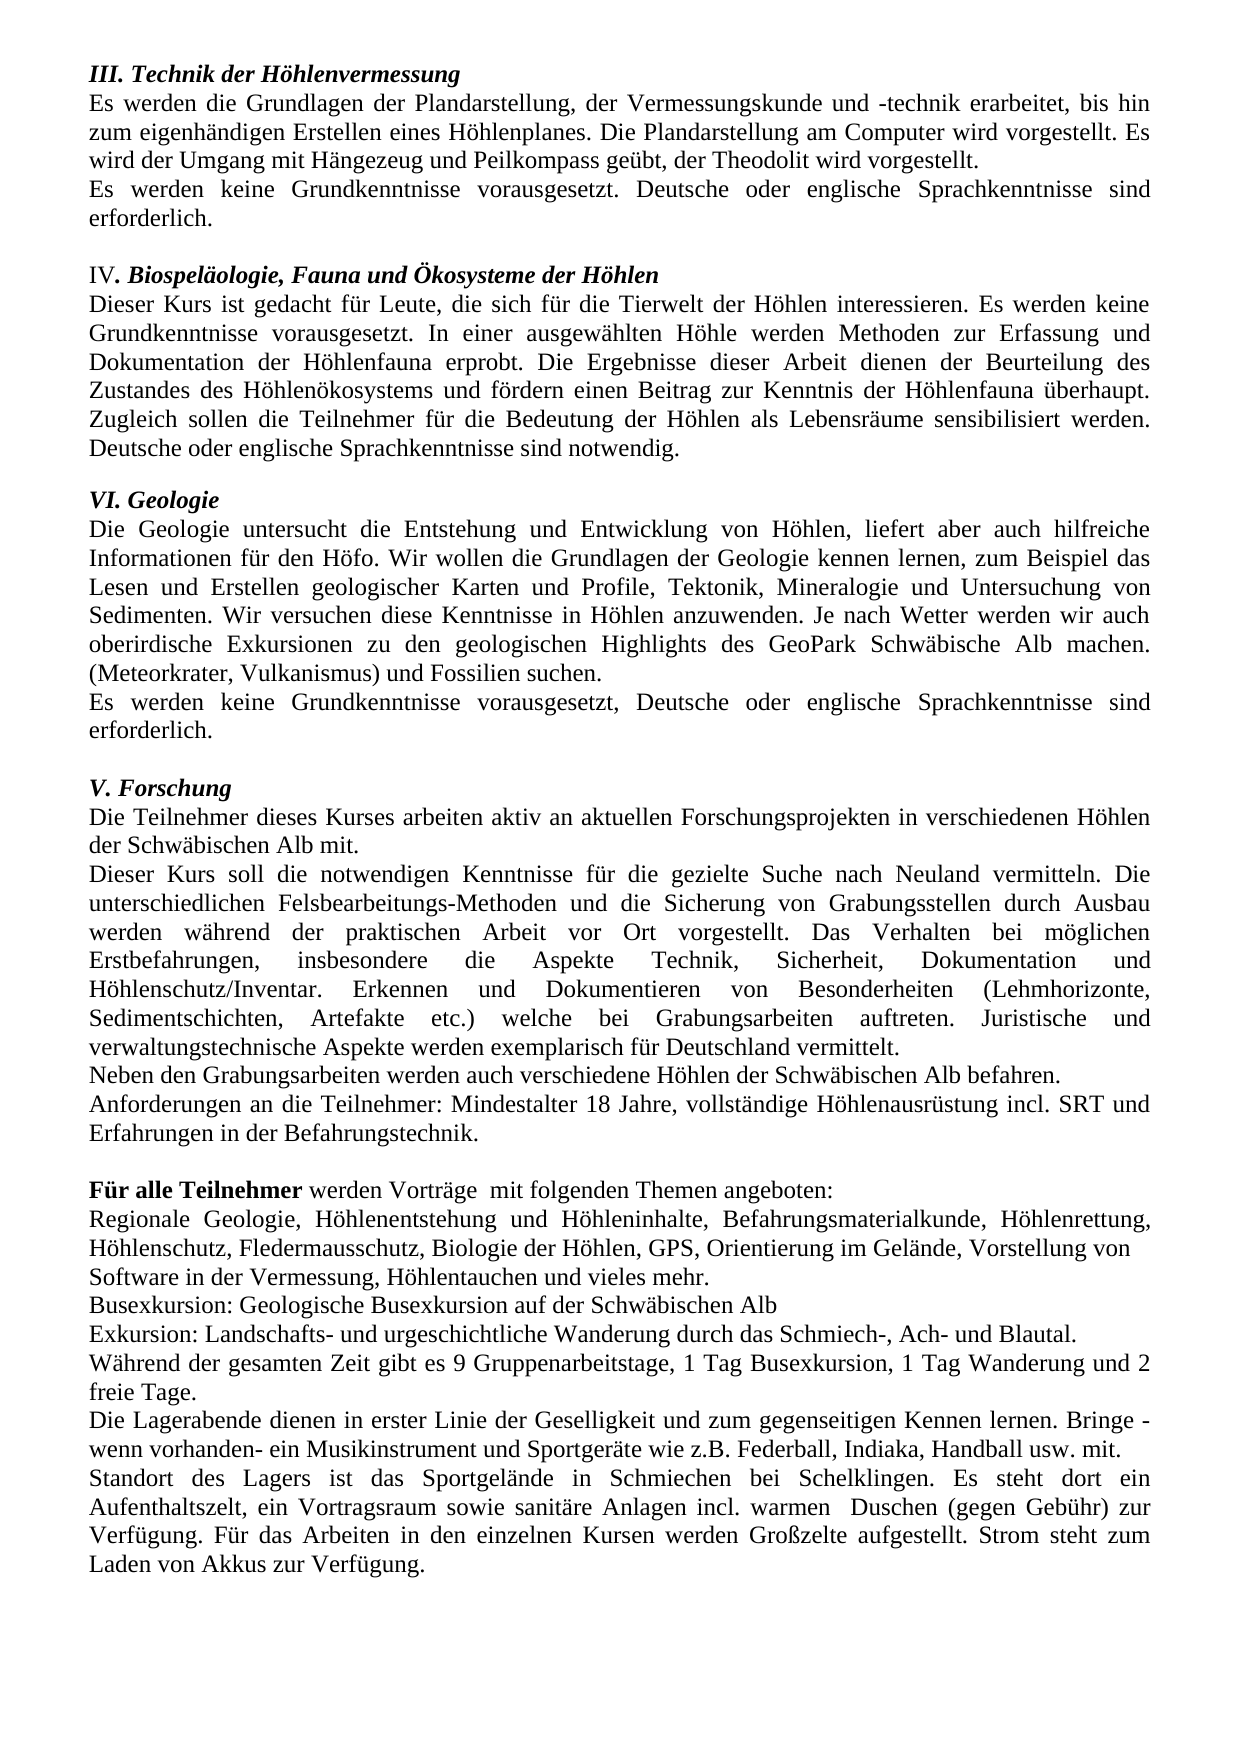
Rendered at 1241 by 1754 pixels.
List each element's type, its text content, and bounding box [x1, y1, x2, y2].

text V. Forschung [89, 773, 1151, 802]
text Dieser Kurs soll die notwendigen Kenntnisse für die gezielte Suche nach Neuland vermitteln. Die unterschiedlichen Felsbearbeitungs-Methoden und die Sicherung von Grabungsstellen durch Ausbau werden während der praktischen Arbeit vor Ort vorgestellt. Das Verhalten bei möglichen Erstbefahrungen, insbesondere die Aspekte Technik, Sicherheit, Dokumentation und Höhlenschutz/Inventar. Erkennen und Dokumentieren von Besonderheiten (Lehmhorizonte, Sedimentschichten, Artefakte etc.) welche bei Grabungsarbeiten auftreten. Juristische und verwaltungstechnische Aspekte werden exemplarisch für Deutschland vermittelt. [89, 859, 1151, 1061]
text Die Teilnehmer dieses Kurses arbeiten aktiv an aktuellen Forschungsprojekten in verschiedenen Höhlen der Schwäbischen Alb mit. [89, 802, 1151, 859]
text VI. Geologie [89, 486, 1151, 514]
text Die Lagerabende dienen in erster Linie der Geselligkeit und zum gegenseitigen Kennen lernen. Bringe - wenn vorhanden- ein Musikinstrument und Sportgeräte wie z.B. Federball, Indiaka, Handball usw. mit. [89, 1406, 1151, 1463]
text Anforderungen an die Teilnehmer: Mindestalter 18 Jahre, vollständige Höhlenausrüstung incl. SRT und Erfahrungen in der Befahrungstechnik. [89, 1089, 1151, 1147]
text Neben den Grabungsarbeiten werden auch verschiedene Höhlen der Schwäbischen Alb befahren. [89, 1061, 1151, 1089]
text Regionale Geologie, Höhlenentstehung und Höhleninhalte, Befahrungsmaterialkunde, Höhlenrettung, Höhlenschutz, Fledermausschutz, Biologie der Höhlen, GPS, Orientierung im Gelände, Vorstellung von [89, 1204, 1151, 1262]
text Für alle Teilnehmer werden Vorträge mit folgenden Themen angeboten: [89, 1176, 1151, 1204]
text Es werden die Grundlagen der Plandarstellung, der Vermessungskunde und -technik erarbeitet, bis hin zum eigenhändigen Erstellen eines Höhlenplanes. Die Plandarstellung am Computer wird vorgestellt. Es wird der Umgang mit Hängezeug und Peilkompass geübt, der Theodolit wird vorgestellt. [89, 88, 1151, 174]
text Dieser Kurs ist gedacht für Leute, die sich für die Tierwelt der Höhlen interessieren. Es werden keine Grundkenntnisse vorausgesetzt. In einer ausgewählten Höhle werden Methoden zur Erfassung und Dokumentation der Höhlenfauna erprobt. Die Ergebnisse dieser Arbeit dienen der Beurteilung des Zustandes des Höhlenökosystems und fördern einen Beitrag zur Kenntnis der Höhlenfauna überhaupt. Zugleich sollen die Teilnehmer für die Bedeutung der Höhlen als Lebensräume sensibilisiert werden. Deutsche oder englische Sprachkenntnisse sind notwendig. [89, 289, 1151, 462]
text Die Geologie untersucht die Entstehung und Entwicklung von Höhlen, liefert aber auch hilfreiche Informationen für den Höfo. Wir wollen die Grundlagen der Geologie kennen lernen, zum Beispiel das Lesen und Erstellen geologischer Karten und Profile, Tektonik, Mineralogie und Untersuchung von Sedimenten. Wir versuchen diese Kenntnisse in Höhlen anzuwenden. Je nach Wetter werden wir auch oberirdische Exkursionen zu den geologischen Highlights des GeoPark Schwäbische Alb machen. (Meteorkrater, Vulkanismus) und Fossilien suchen. [89, 514, 1151, 687]
text Es werden keine Grundkenntnisse vorausgesetzt. Deutsche oder englische Sprachkenntnisse sind erforderlich. [89, 174, 1151, 232]
text Es werden keine Grundkenntnisse vorausgesetzt, Deutsche oder englische Sprachkenntnisse sind erforderlich. [89, 687, 1151, 744]
text Exkursion: Landschafts- und urgeschichtliche Wanderung durch das Schmiech-, Ach- und Blautal. [89, 1319, 1151, 1348]
subtitle IV. Biospeläologie, Fauna und Ökosysteme der Höhlen [89, 260, 1151, 289]
text Standort des Lagers ist das Sportgelände in Schmiechen bei Schelklingen. Es steht dort ein Aufenthaltszelt, ein Vortragsraum sowie sanitäre Anlagen incl. warmen Duschen (gegen Gebühr) zur Verfügung. Für das Arbeiten in den einzelnen Kursen werden Großzelte aufgestellt. Strom steht zum Laden von Akkus zur Verfügung. [89, 1463, 1151, 1578]
text III. Technik der Höhlenvermessung [89, 59, 1151, 88]
text Während der gesamten Zeit gibt es 9 Gruppenarbeitstage, 1 Tag Busexkursion, 1 Tag Wanderung und 2 freie Tage. [89, 1348, 1151, 1406]
text Busexkursion: Geologische Busexkursion auf der Schwäbischen Alb [89, 1291, 1151, 1319]
text Software in der Vermessung, Höhlentauchen und vieles mehr. [89, 1262, 1151, 1291]
